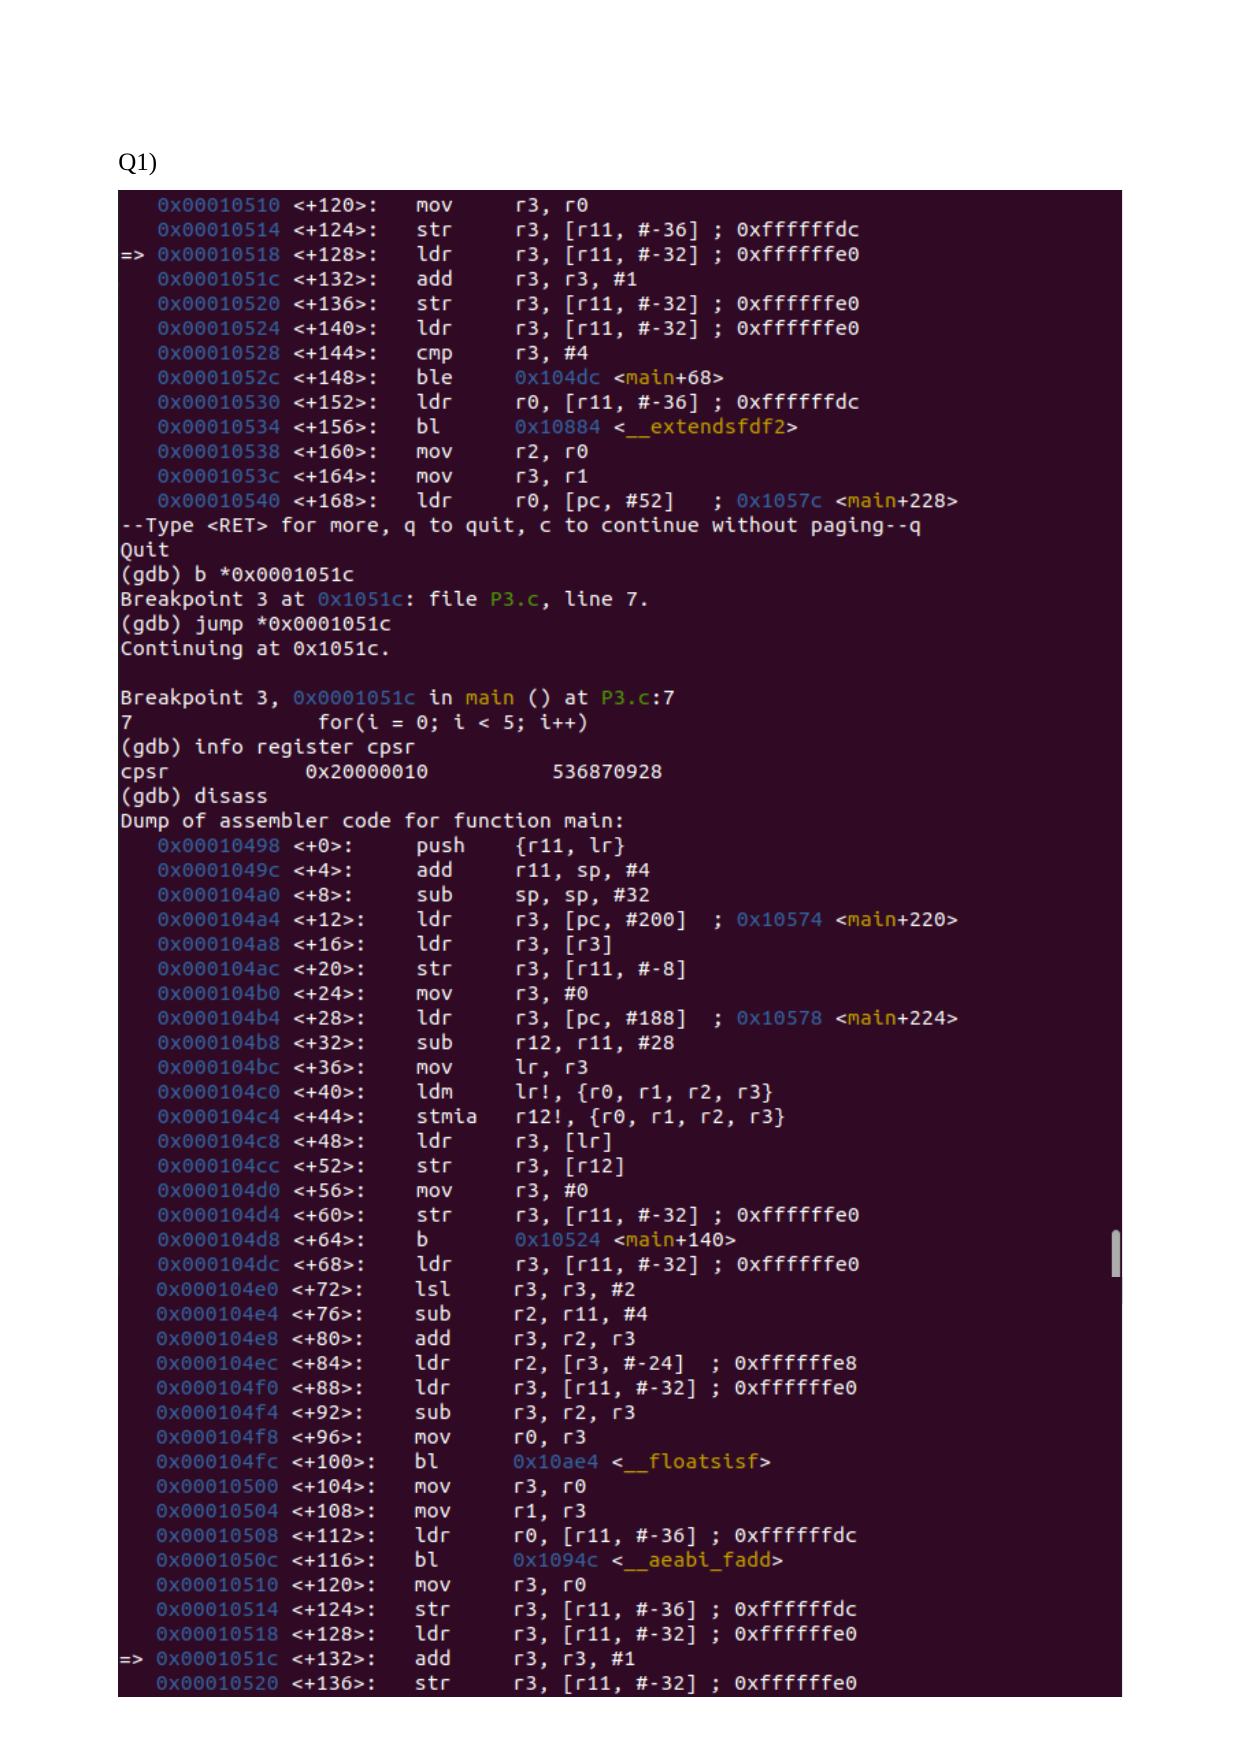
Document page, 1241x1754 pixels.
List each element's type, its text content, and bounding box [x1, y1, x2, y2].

picture [118, 190, 1123, 1697]
text Q1) [118, 147, 1122, 176]
